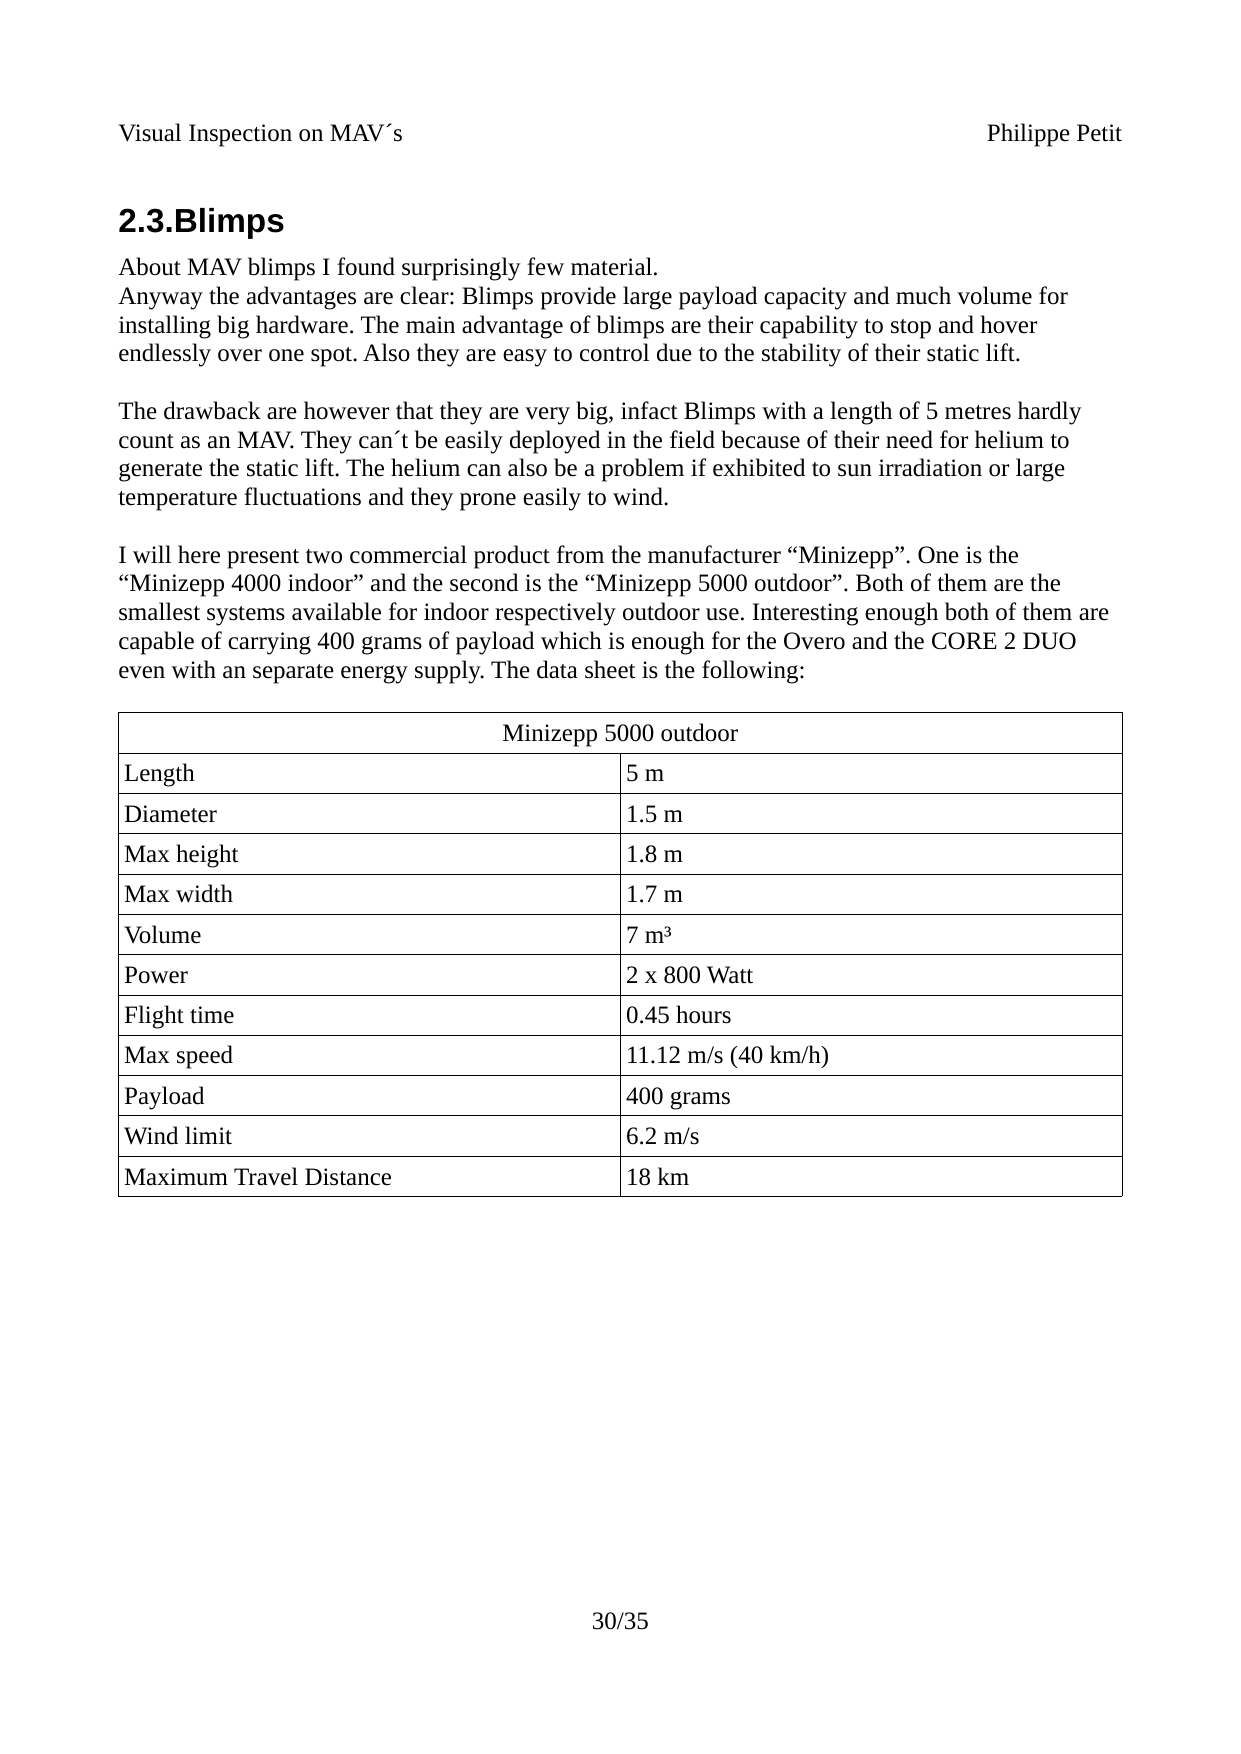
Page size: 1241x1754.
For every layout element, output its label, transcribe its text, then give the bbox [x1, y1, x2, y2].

table_cell Power [119, 955, 620, 994]
text Anyway the advantages are clear: Blimps provide large payload capacity and much volume for installing big hardware. The main advantage of blimps are their capability to stop and hover endlessly over one spot. Also they are easy to control due to the stability of their static lift. [118, 281, 1122, 367]
table_cell Max width [119, 875, 620, 914]
table_cell Volume [119, 915, 620, 954]
table_cell 7 m³ [621, 915, 1122, 954]
table_cell Length [119, 754, 620, 793]
table_cell Max speed [119, 1036, 620, 1075]
table_cell 0.45 hours [621, 996, 1122, 1035]
table_header Minizepp 5000 outdoor [119, 713, 1122, 753]
table_cell 5 m [621, 754, 1122, 793]
text The drawback are however that they are very big, infact Blimps with a length of 5 metres hardly count as an MAV. They can´t be easily deployed in the field because of their need for helium to generate the static lift. The helium can also be a problem if exhibited to sun irradiation or large temperature fluctuations and they prone easily to wind. [118, 396, 1122, 511]
table_cell 2 x 800 Watt [621, 955, 1122, 994]
table_cell Wind limit [119, 1116, 620, 1156]
table_cell 6.2 m/s [621, 1116, 1122, 1156]
table_cell Diameter [119, 794, 620, 833]
table_cell 18 km [621, 1157, 1122, 1196]
table_cell 11.12 m/s (40 km/h) [621, 1036, 1122, 1075]
text I will here present two commercial product from the manufacturer “Minizepp”. One is the “Minizepp 4000 indoor” and the second is the “Minizepp 5000 outdoor”. Both of them are the smallest systems available for indoor respectively outdoor use. Interesting enough both of them are capable of carrying 400 grams of payload which is enough for the Overo and the CORE 2 DUO even with an separate energy supply. The data sheet is the following: [118, 540, 1122, 683]
subtitle 2.3.Blimps [118, 201, 1122, 240]
table_cell 1.5 m [621, 794, 1122, 833]
table_cell Flight time [119, 996, 620, 1035]
text About MAV blimps I found surprisingly few material. [118, 252, 1122, 281]
table_cell 1.8 m [621, 834, 1122, 873]
table_cell Max height [119, 834, 620, 873]
table_cell 1.7 m [621, 875, 1122, 914]
table_cell 400 grams [621, 1076, 1122, 1115]
table_cell Payload [119, 1076, 620, 1115]
table_cell Maximum Travel Distance [119, 1157, 620, 1196]
